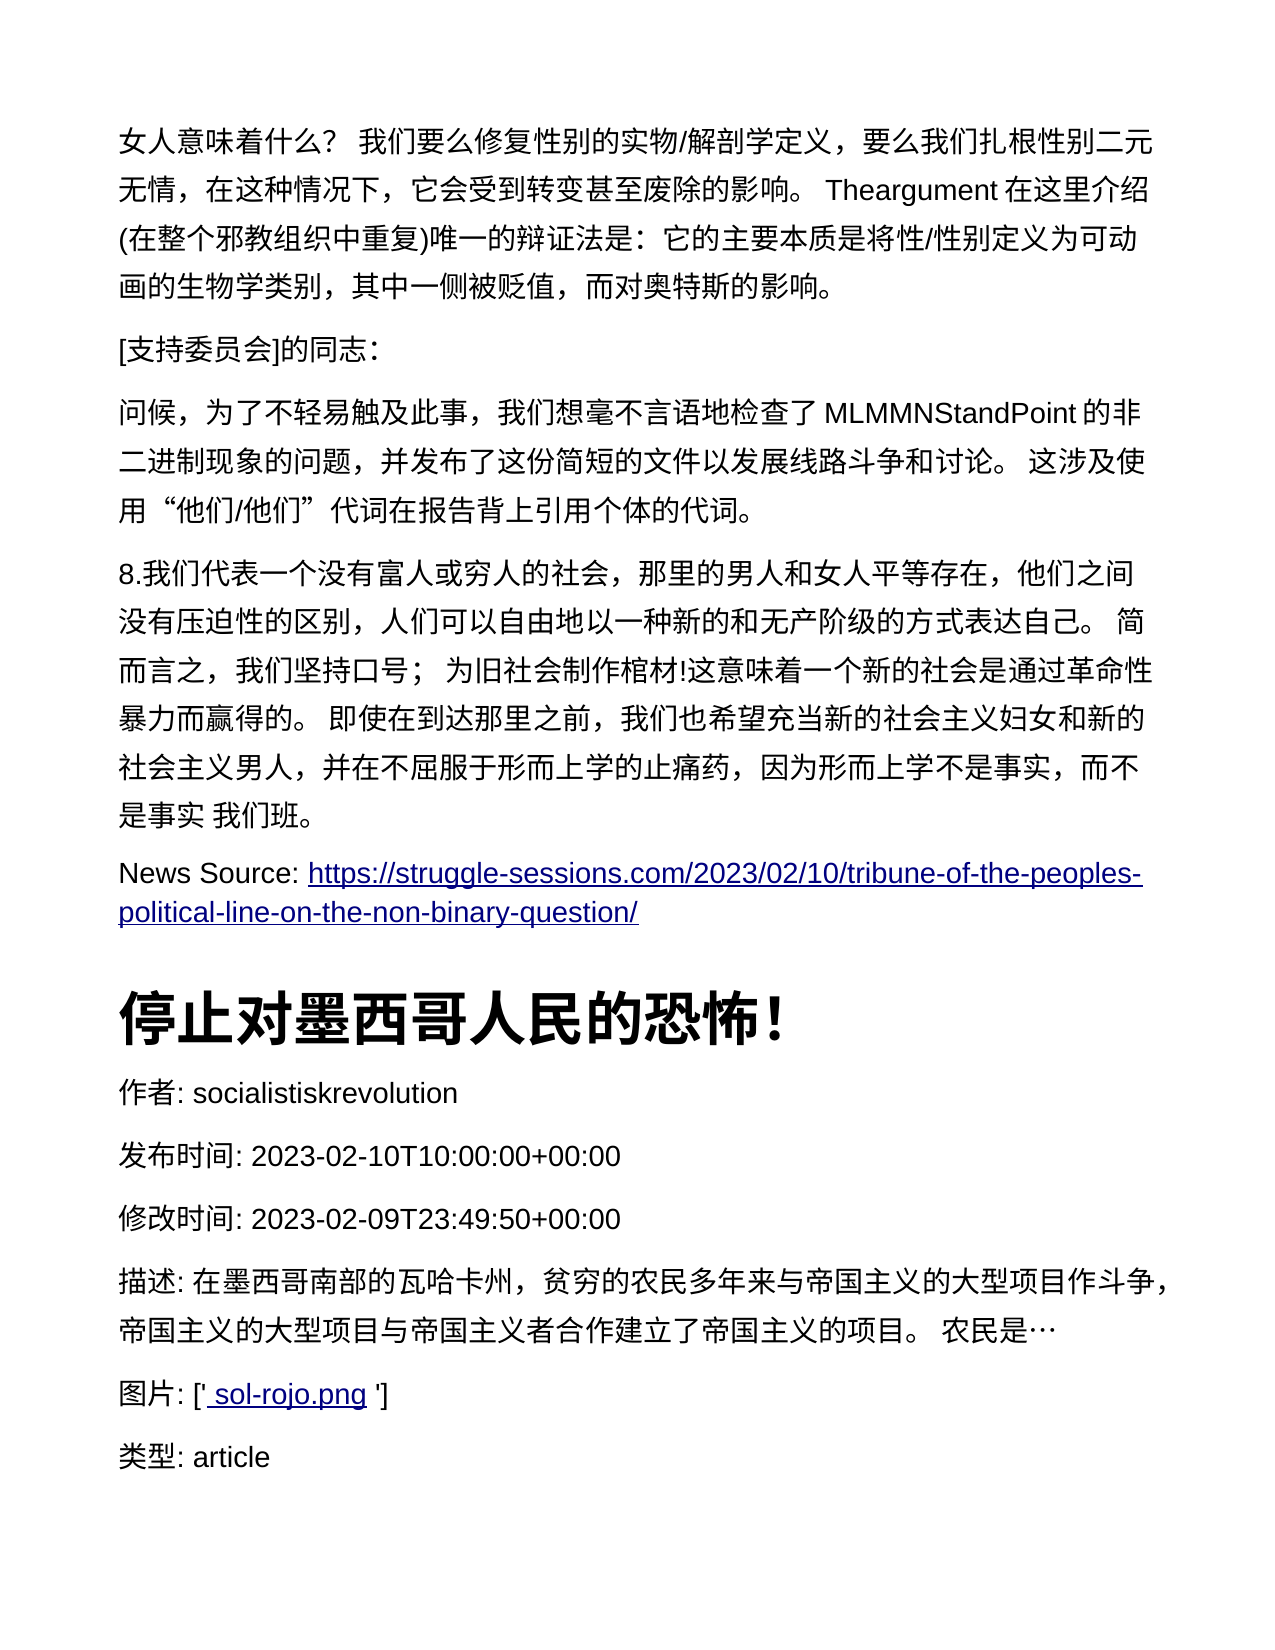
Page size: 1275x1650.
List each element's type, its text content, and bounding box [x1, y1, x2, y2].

text 描述: 在墨西哥南部的瓦哈卡州，贫穷的农民多年来与帝国主义的大型项目作斗争，帝国主义的大型项目与帝国主义者合作建立了帝国主义的项目。 农民是… [118, 1259, 1157, 1350]
text 修改时间: 2023-02-09T23:49:50+00:00 [118, 1196, 1157, 1238]
text 女人意味着什么？ 我们要么修复性别的实物/解剖学定义，要么我们扎根性别二元无情，在这种情况下，它会受到转变甚至废除的影响。 Theargument在这里介绍(在整个邪教组织中重复)唯一的辩证法是：它的主要本质是将性/性别定义为可动画的生物学类别，其中一侧被贬值，而对奥特斯的影响。 [118, 118, 1157, 306]
text 8.我们代表一个没有富人或穷人的社会，那里的男人和女人平等存在，他们之间没有压迫性的区别，人们可以自由地以一种新的和无产阶级的方式表达自己。 简而言之，我们坚持口号； 为旧社会制作棺材!这意味着一个新的社会是通过革命性暴力而赢得的。 即使在到达那里之前，我们也希望充当新的社会主义妇女和新的社会主义男人，并在不屈服于形而上学的止痛药，因为形而上学不是事实，而不是事实 我们班。 [118, 550, 1157, 835]
text News Source: https://struggle-sessions.com/2023/02/10/tribune-of-the-peoples-political-line-on-the-non-binary-question/ [118, 856, 1157, 928]
text 类型: article [118, 1434, 1157, 1476]
text 问候，为了不轻易触及此事，我们想毫不言语地检查了MLMMNStandPoint的非二进制现象的问题，并发布了这份简短的文件以发展线路斗争和讨论。 这涉及使用“他们/他们”代词在报告背上引用个体的代词。 [118, 390, 1157, 529]
text 发布时间: 2023-02-10T10:00:00+00:00 [118, 1133, 1157, 1175]
subtitle 停止对墨西哥人民的恐怖！ [118, 973, 1157, 1057]
text 作者: socialistiskrevolution [118, 1070, 1157, 1112]
text [支持委员会]的同志： [118, 327, 1157, 369]
text 图片: [' sol-rojo.png '] [118, 1371, 1157, 1413]
